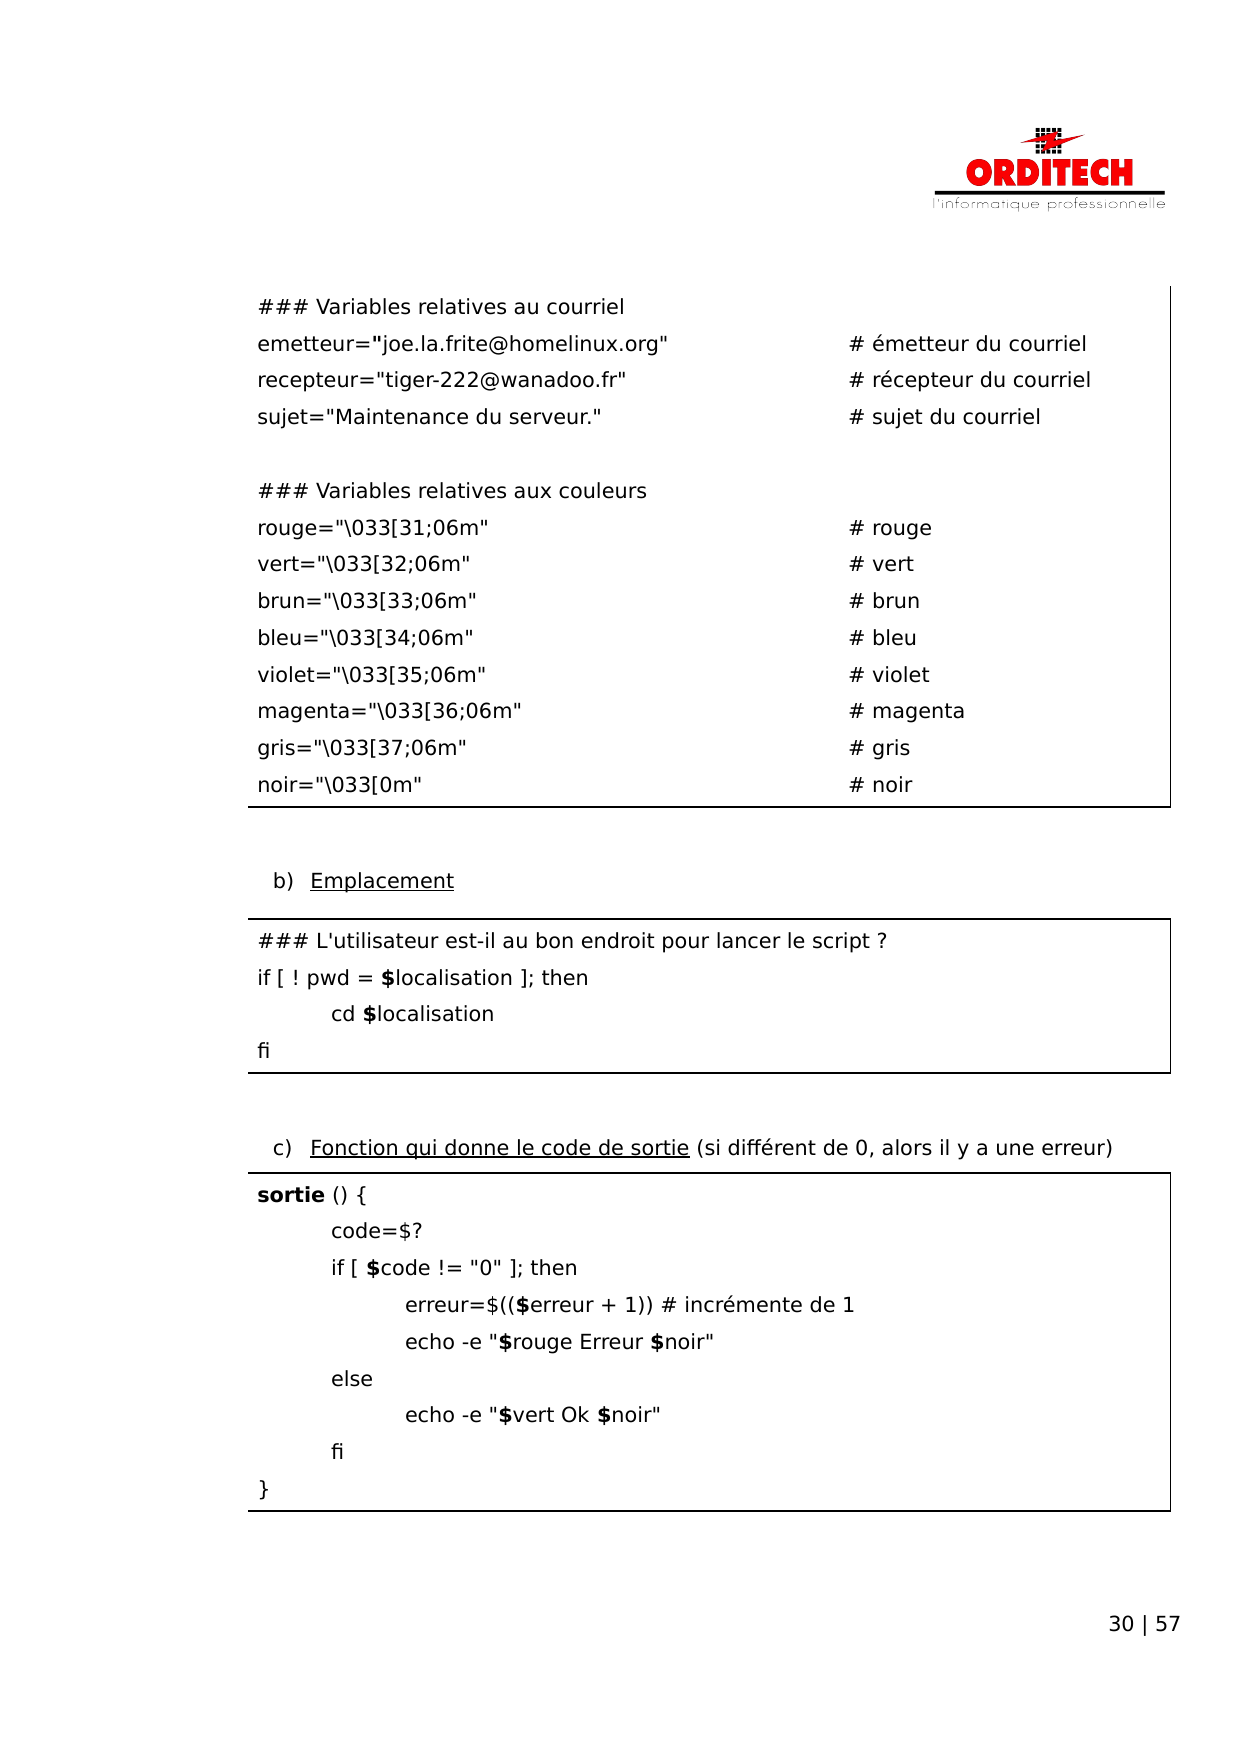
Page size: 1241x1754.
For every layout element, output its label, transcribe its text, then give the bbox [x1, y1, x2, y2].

text cd $localisation [257, 1002, 1161, 1027]
text recepteur="tiger-222@wanadoo.fr" # récepteur du courriel [257, 368, 1161, 393]
text sortie () { [257, 1183, 1161, 1207]
list Emplacement [273, 869, 1181, 894]
text ### Variables relatives au courriel [257, 295, 1161, 319]
text if [ $code != "0" ]; then [257, 1256, 1161, 1281]
text } [257, 1477, 1161, 1501]
picture [920, 118, 1182, 221]
text if [ ! pwd = $localisation ]; then [257, 966, 1161, 990]
text gris="\033[37;06m" # gris [257, 736, 1161, 761]
text sujet="Maintenance du serveur." # sujet du courriel [257, 405, 1161, 429]
text rouge="\033[31;06m" # rouge [257, 516, 1161, 540]
text echo -e "$vert Ok $noir" [257, 1403, 1161, 1428]
list Fonction qui donne le code de sortie (si différent de 0, alors il y a une erreur) [273, 1136, 1181, 1160]
text magenta="\033[36;06m" # magenta [257, 699, 1161, 724]
text fi [257, 1039, 1161, 1063]
text ### L'utilisateur est-il au bon endroit pour lancer le script ? [257, 929, 1161, 953]
text code=$? [257, 1219, 1161, 1244]
text erreur=$(($erreur + 1)) # incrémente de 1 [257, 1293, 1161, 1317]
text echo -e "$rouge Erreur $noir" [257, 1330, 1161, 1354]
text emetteur="joe.la.frite@homelinux.org" # émetteur du courriel [257, 332, 1161, 356]
text fi [257, 1440, 1161, 1464]
text vert="\033[32;06m" # vert [257, 552, 1161, 577]
text bleu="\033[34;06m" # bleu [257, 626, 1161, 650]
text ### Variables relatives aux couleurs [257, 479, 1161, 503]
text else [257, 1367, 1161, 1391]
text violet="\033[35;06m" # violet [257, 663, 1161, 687]
text noir="\033[0m" # noir [257, 773, 1161, 797]
text brun="\033[33;06m" # brun [257, 589, 1161, 613]
